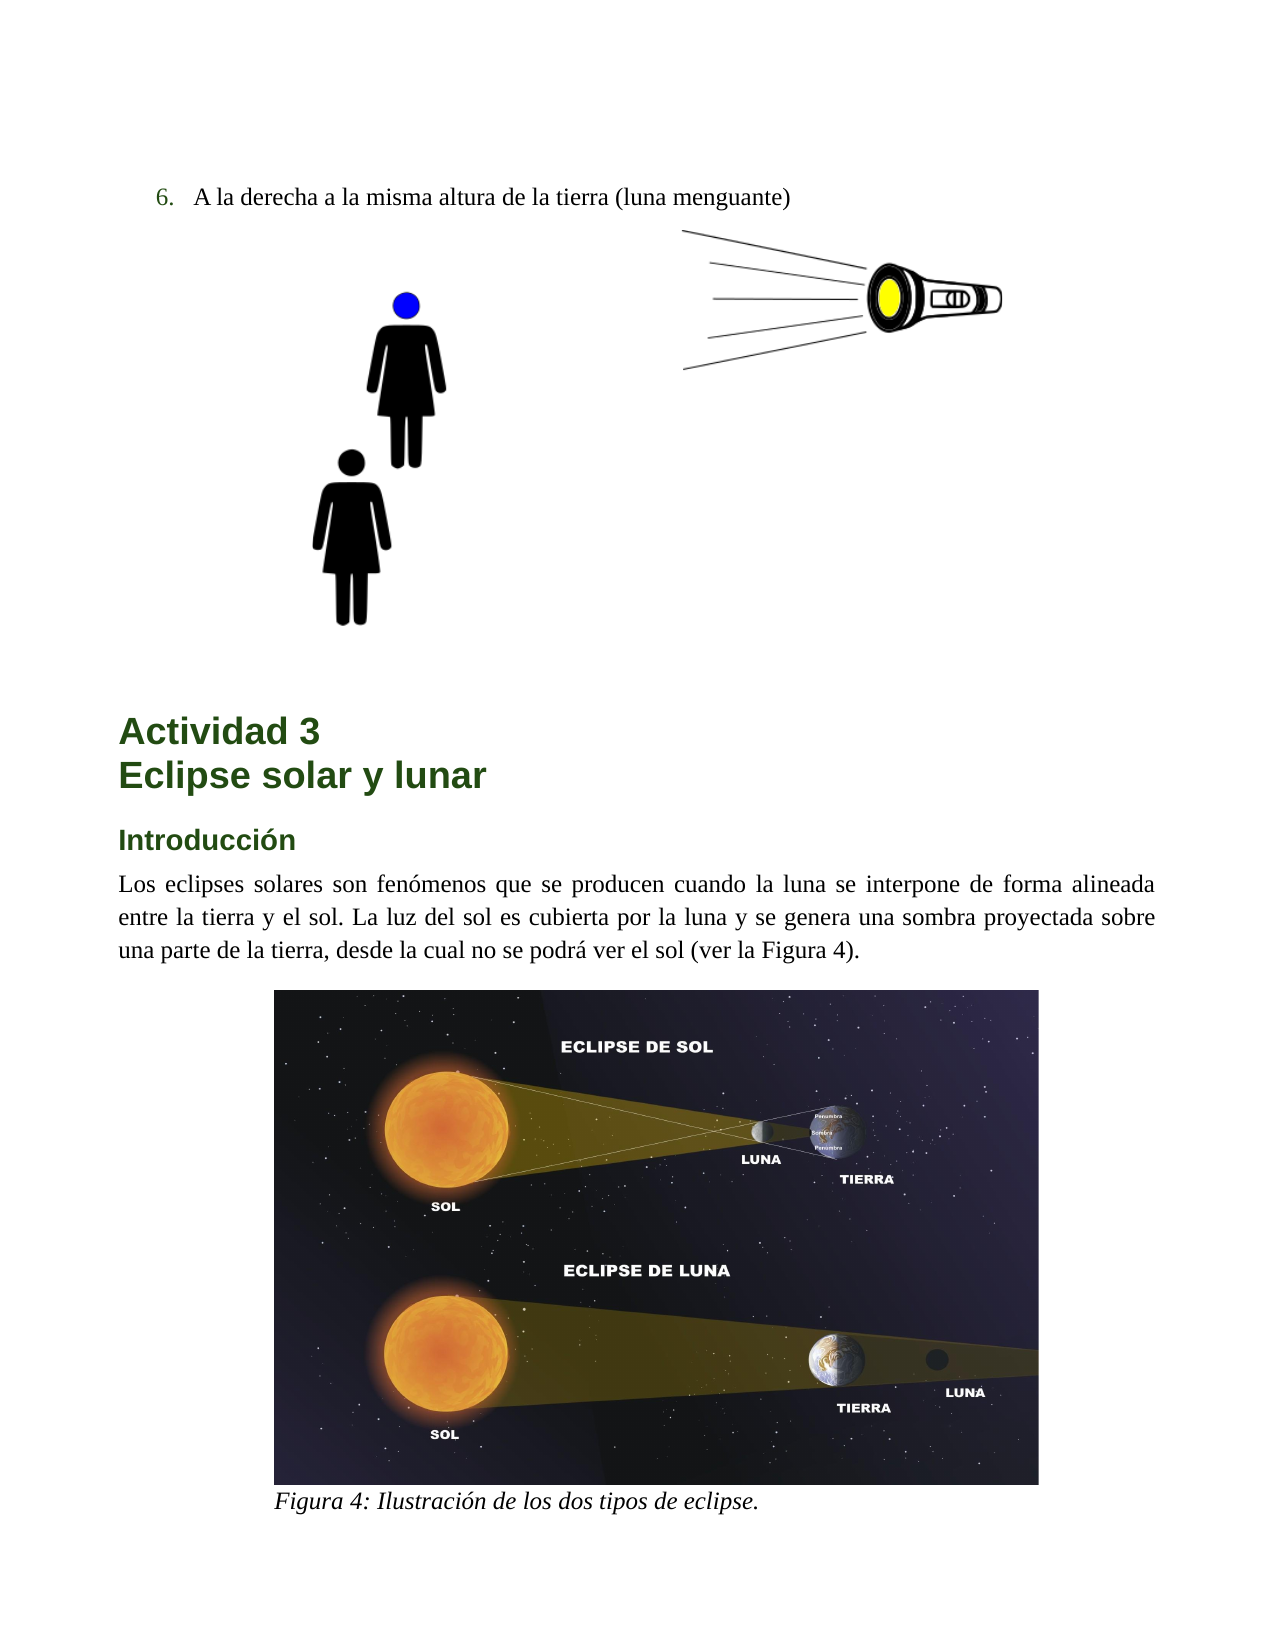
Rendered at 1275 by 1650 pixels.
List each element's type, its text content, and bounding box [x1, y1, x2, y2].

subtitle Actividad 3 Eclipse solar y lunar [118, 709, 1157, 796]
picture [312, 230, 1003, 632]
text Figura 4: Ilustración de los dos tipos de eclipse. [274, 1485, 1039, 1514]
picture [274, 990, 1039, 1485]
text Los eclipses solares son fenómenos que se producen cuando la luna se interpone de forma alineada entre la tierra y el sol. La luz del sol es cubierta por la luna y se genera una sombra proyectada sobre una parte de la tierra, desde la cual no se podrá ver el sol (ver la Figura 4). [118, 869, 1157, 964]
subtitle Introducción [118, 823, 1157, 857]
list A la derecha a la misma altura de la tierra (luna menguante) [156, 182, 1157, 210]
